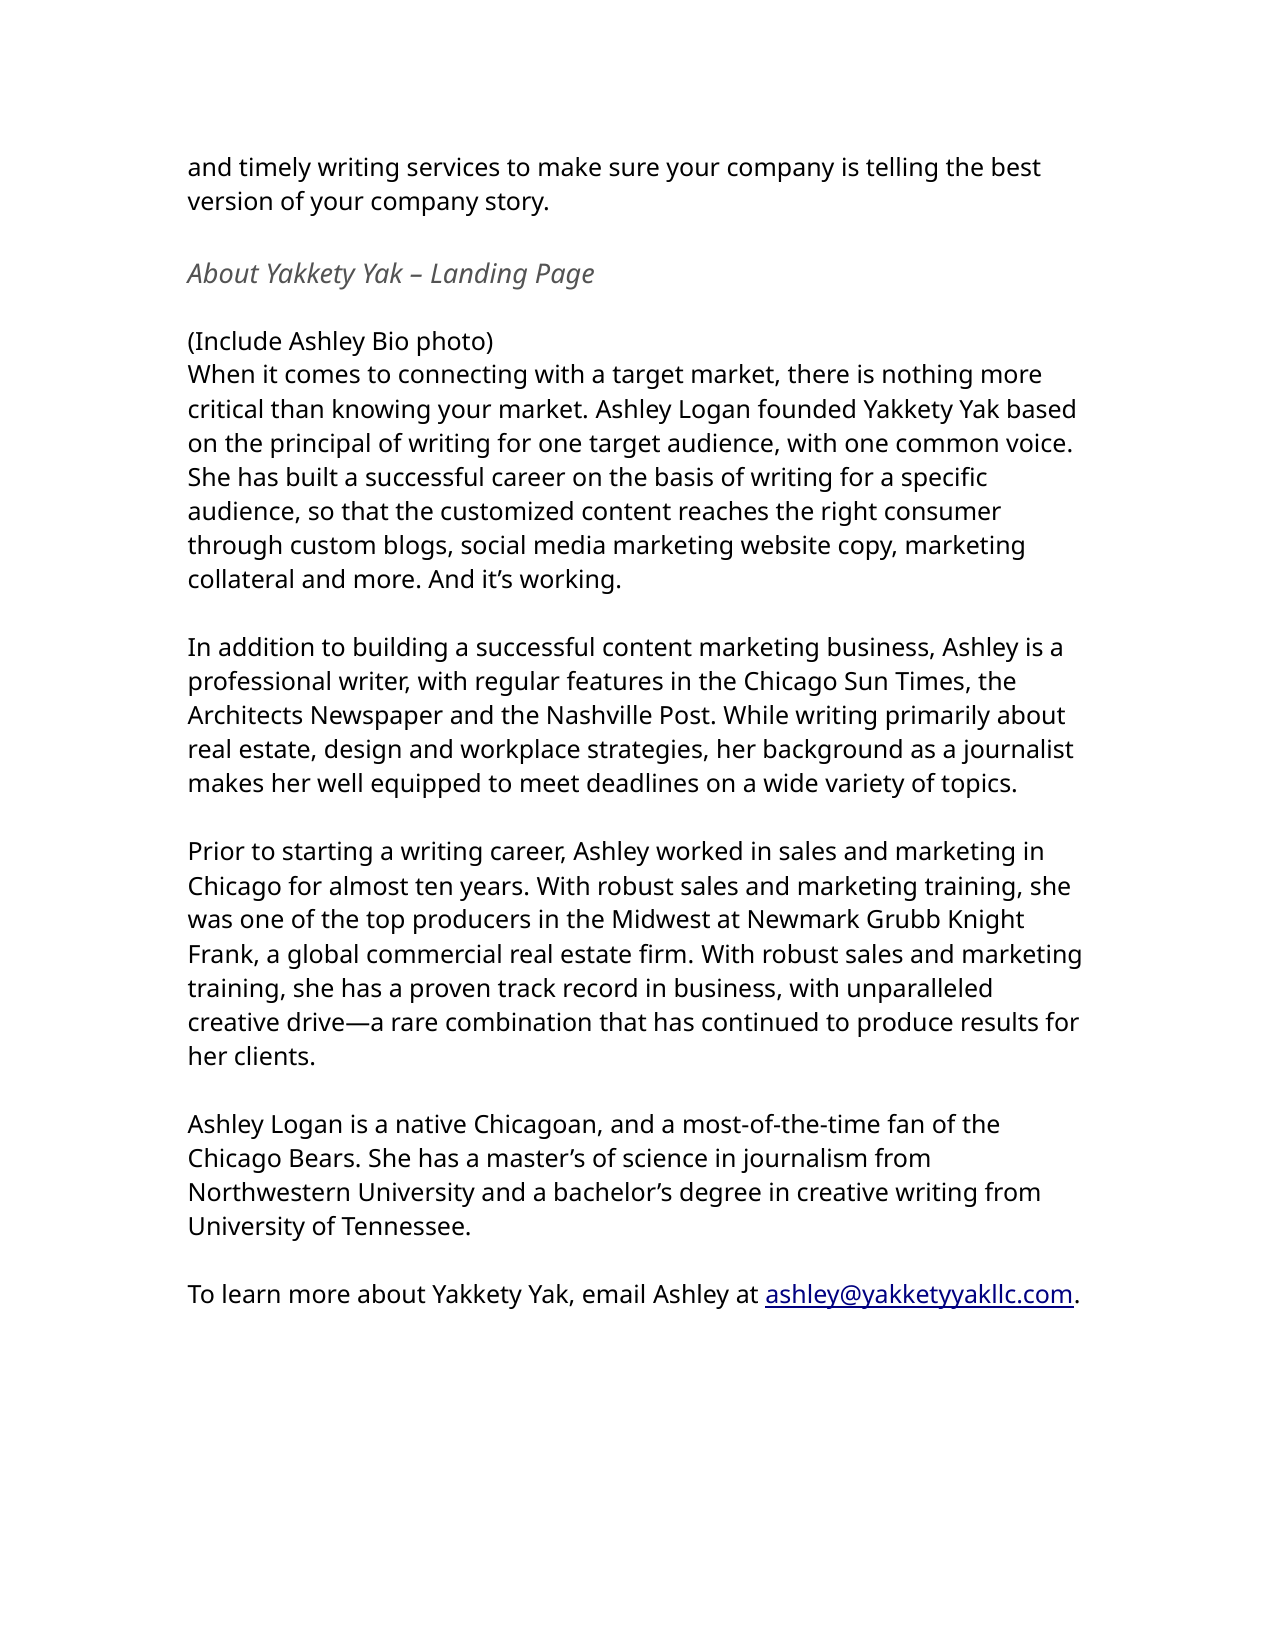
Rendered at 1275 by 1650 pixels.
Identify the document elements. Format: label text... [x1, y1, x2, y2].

text Ashley Logan is a native Chicagoan, and a most-of-the-time fan of the Chicago Bears. She has a master’s of science in journalism from Northwestern University and a bachelor’s degree in creative writing from University of Tennessee. [187, 1107, 1087, 1243]
text About Yakkety Yak – Landing Page [187, 255, 1087, 292]
text To learn more about Yakkety Yak, email Ashley at ashley@yakketyyakllc.com. [187, 1277, 1087, 1311]
text and timely writing services to make sure your company is telling the best version of your company story. [187, 150, 1087, 218]
text When it comes to connecting with a target market, there is nothing more critical than knowing your market. Ashley Logan founded Yakkety Yak based on the principal of writing for one target audience, with one common voice. She has built a successful career on the basis of writing for a specific audience, so that the customized content reaches the right consumer through custom blogs, social media marketing website copy, marketing collateral and more. And it’s working. [187, 357, 1087, 596]
text In addition to building a successful content marketing business, Ashley is a professional writer, with regular features in the Chicago Sun Times, the Architects Newspaper and the Nashville Post. While writing primarily about real estate, design and workplace strategies, her background as a journalist makes her well equipped to meet deadlines on a wide variety of topics. [187, 630, 1087, 800]
text Prior to starting a writing career, Ashley worked in sales and marketing in Chicago for almost ten years. With robust sales and marketing training, she was one of the top producers in the Midwest at Newmark Grubb Knight Frank, a global commercial real estate firm. With robust sales and marketing training, she has a proven track record in business, with unparalleled creative drive—a rare combination that has continued to produce results for her clients. [187, 834, 1087, 1072]
text (Include Ashley Bio photo) [187, 323, 1087, 357]
